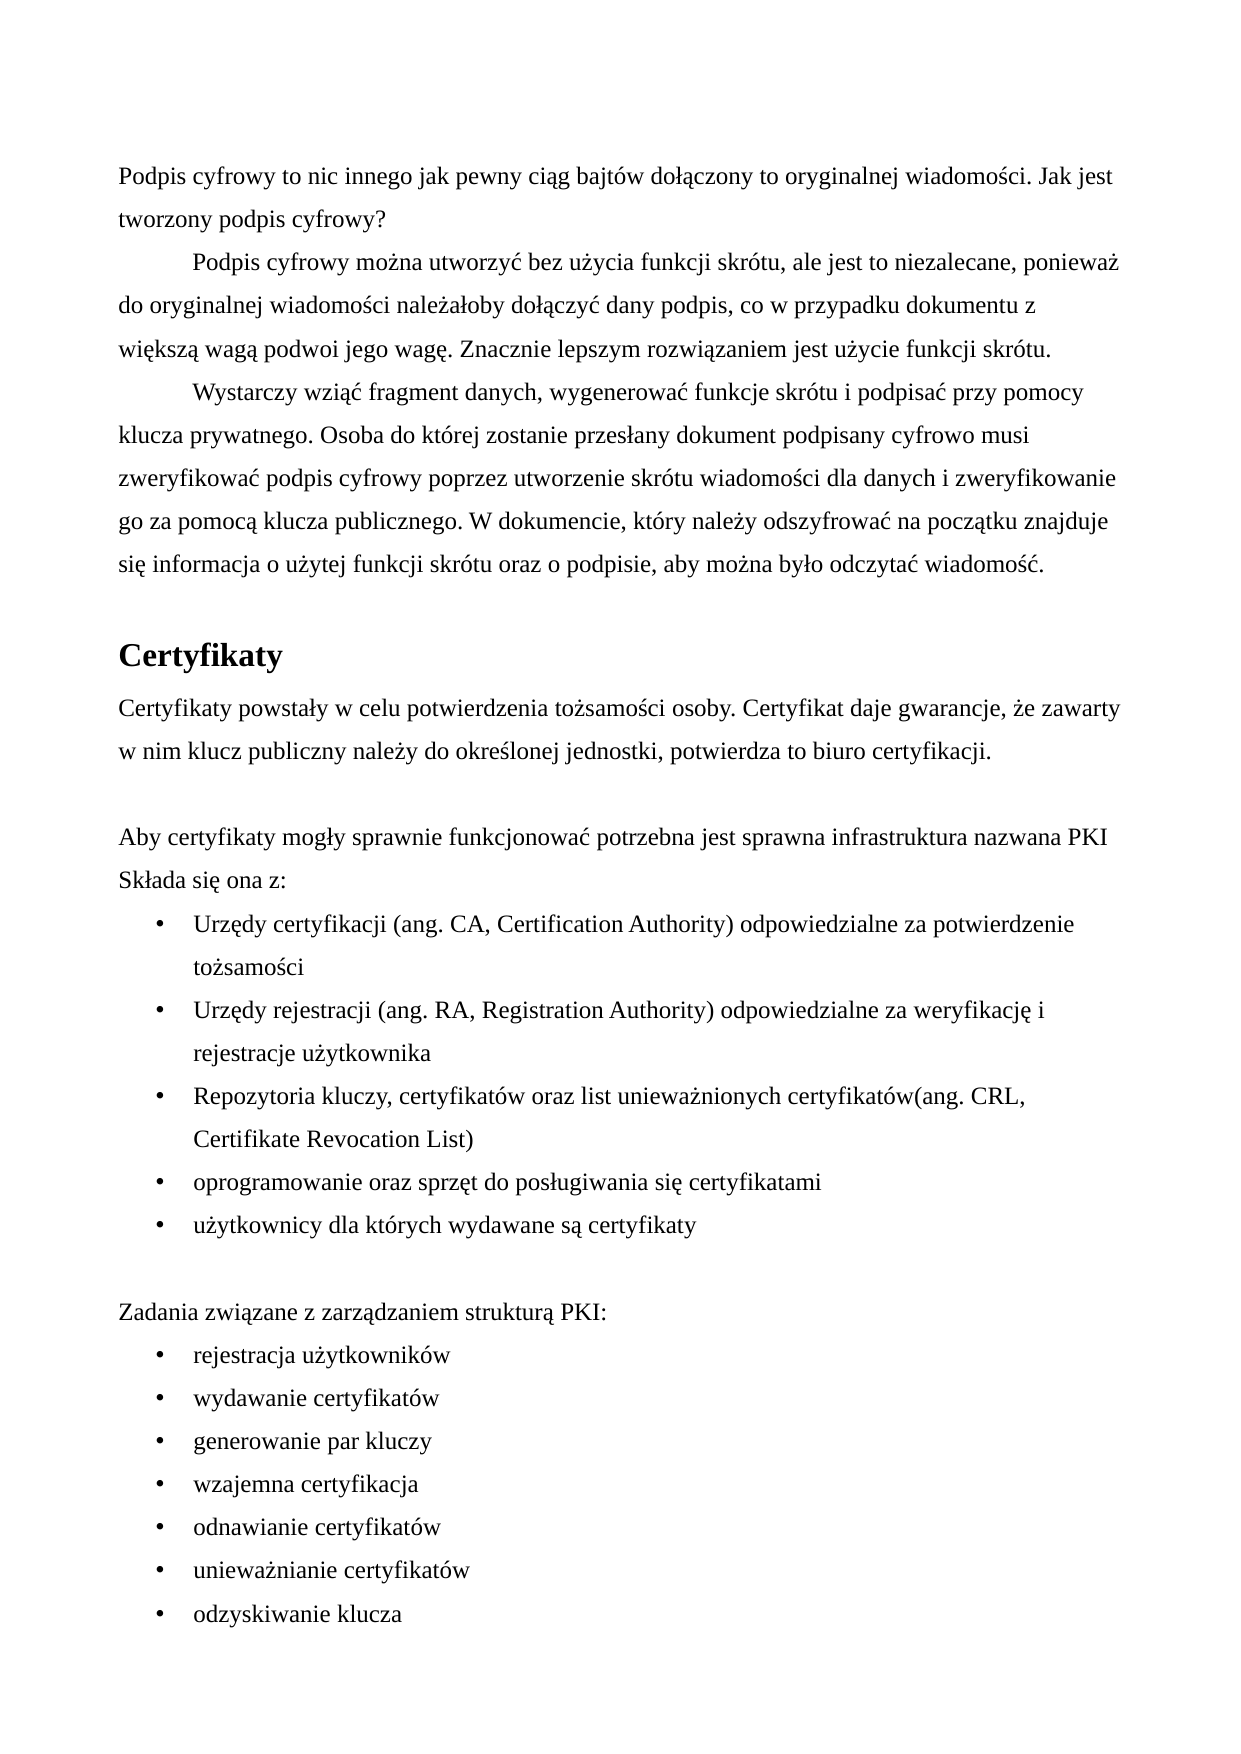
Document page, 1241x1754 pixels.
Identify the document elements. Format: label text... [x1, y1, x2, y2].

list oprogramowanie oraz sprzęt do posługiwania się certyfikatami [156, 1167, 1122, 1196]
text Podpis cyfrowy to nic innego jak pewny ciąg bajtów dołączony to oryginalnej wiadomości. Jak jest tworzony podpis cyfrowy? [118, 161, 1122, 233]
list rejestracja użytkowników [156, 1340, 1122, 1369]
text Składa się ona z: [118, 866, 1122, 894]
text Zadania związane z zarządzaniem strukturą PKI: [118, 1297, 1122, 1326]
text Certyfikaty [118, 636, 1122, 674]
text Podpis cyfrowy można utworzyć bez użycia funkcji skrótu, ale jest to niezalecane, ponieważ do oryginalnej wiadomości należałoby dołączyć dany podpis, co w przypadku dokumentu z większą wagą podwoi jego wagę. Znacznie lepszym rozwiązaniem jest użycie funkcji skrótu. Wystarczy wziąć fragment danych, wygenerować funkcje skrótu i podpisać przy pomocy klucza prywatnego. Osoba do której zostanie przesłany dokument podpisany cyfrowo musi zweryfikować podpis cyfrowy poprzez utworzenie skrótu wiadomości dla danych i zweryfikowanie go za pomocą klucza publicznego. W dokumencie, który należy odszyfrować na początku znajduje się informacja o użytej funkcji skrótu oraz o podpisie, aby można było odczytać wiadomość. [118, 247, 1122, 578]
list wzajemna certyfikacja [156, 1469, 1122, 1498]
list odnawianie certyfikatów [156, 1512, 1122, 1541]
list użytkownicy dla których wydawane są certyfikaty [156, 1211, 1122, 1239]
text Certyfikaty powstały w celu potwierdzenia tożsamości osoby. Certyfikat daje gwarancje, że zawarty w nim klucz publiczny należy do określonej jednostki, potwierdza to biuro certyfikacji. [118, 693, 1122, 765]
list generowanie par kluczy [156, 1426, 1122, 1455]
list unieważnianie certyfikatów [156, 1556, 1122, 1584]
list Urzędy certyfikacji (ang. CA, Certification Authority) odpowiedzialne za potwierdzenie tożsamości [156, 909, 1122, 981]
list wydawanie certyfikatów [156, 1383, 1122, 1412]
list Urzędy rejestracji (ang. RA, Registration Authority) odpowiedzialne za weryfikację i rejestracje użytkownika [156, 995, 1122, 1067]
text Aby certyfikaty mogły sprawnie funkcjonować potrzebna jest sprawna infrastruktura nazwana PKI [118, 822, 1122, 851]
list odzyskiwanie klucza [156, 1599, 1122, 1627]
list Repozytoria kluczy, certyfikatów oraz list unieważnionych certyfikatów(ang. CRL, Certifikate Revocation List) [156, 1081, 1122, 1153]
